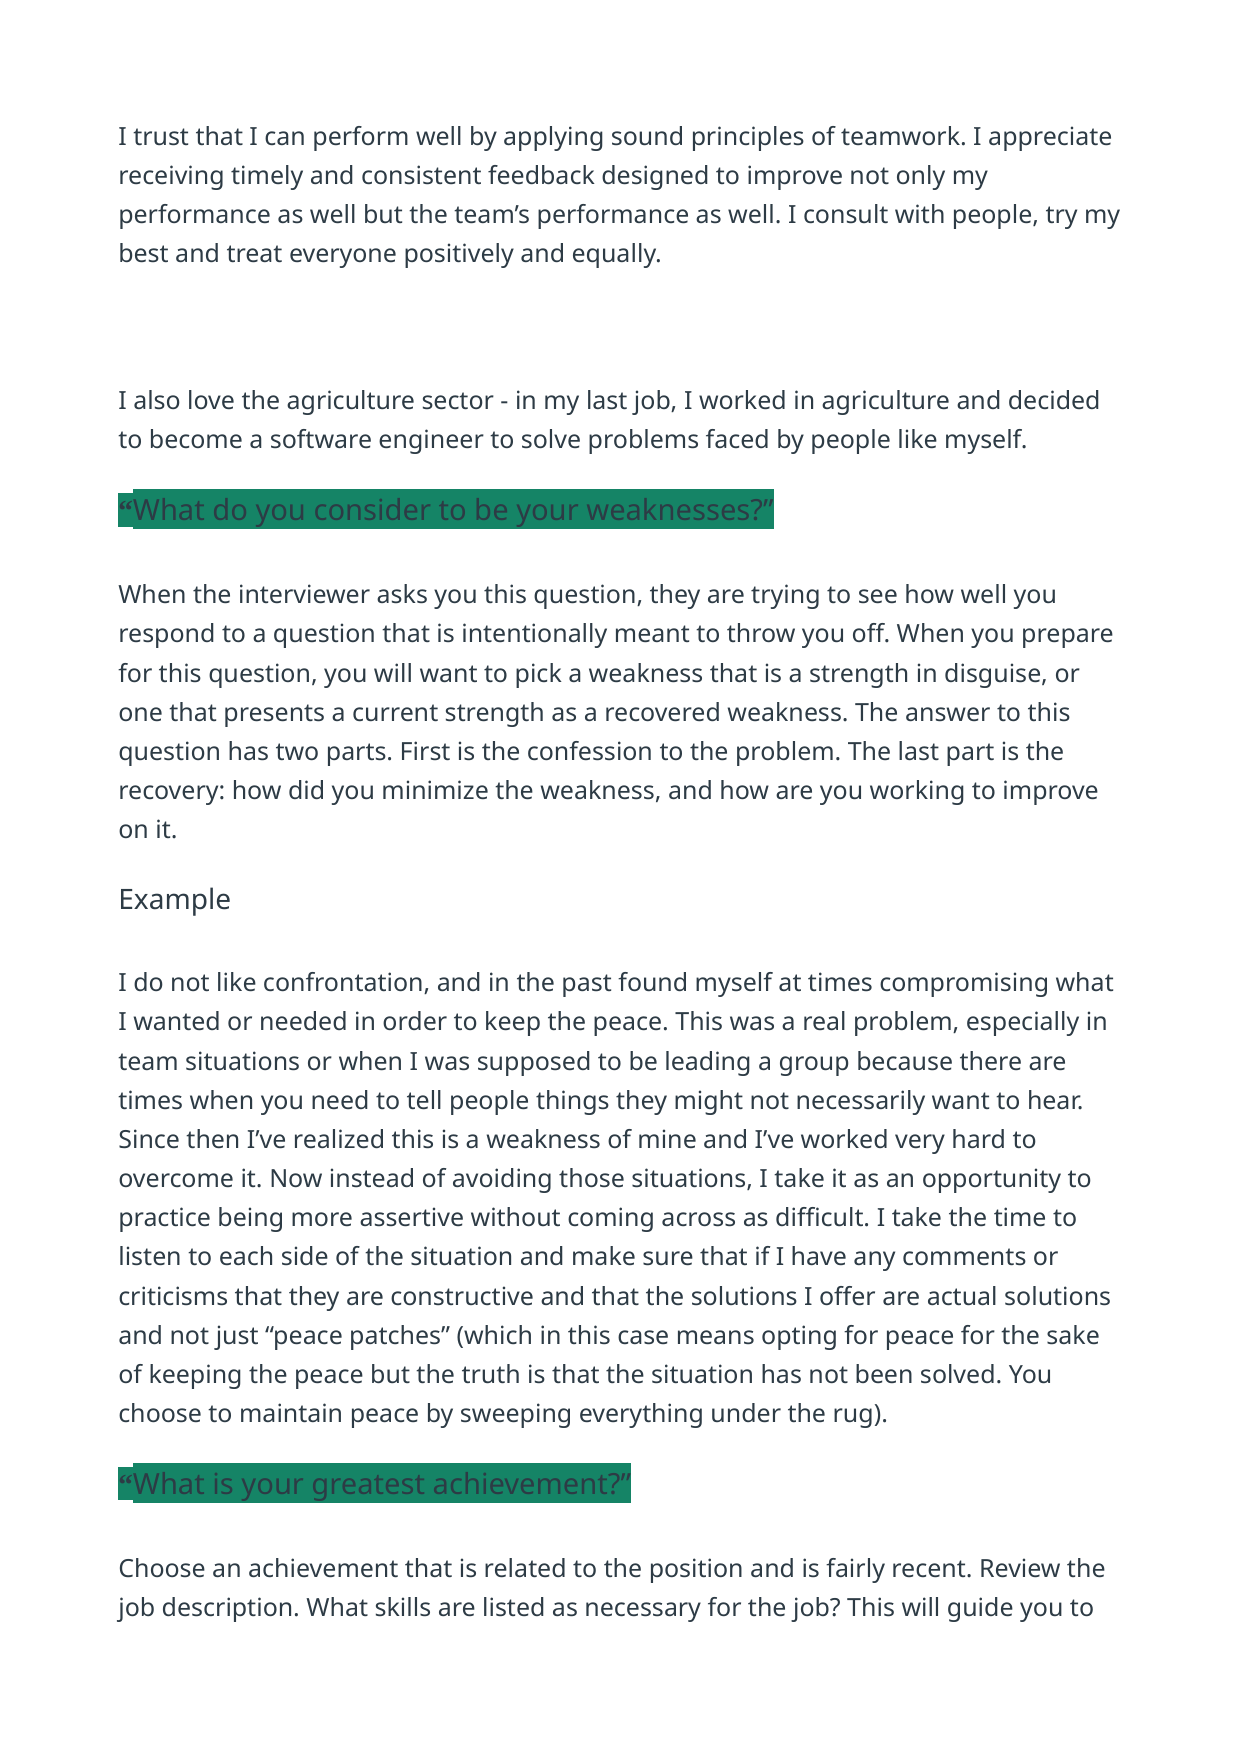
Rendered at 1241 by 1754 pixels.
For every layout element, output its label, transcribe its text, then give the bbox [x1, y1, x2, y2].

subtitle Example [118, 879, 1122, 917]
text When the interviewer asks you this question, they are trying to see how well you respond to a question that is intentionally meant to throw you off. When you prepare for this question, you will want to pick a weakness that is a strength in disguise, or one that presents a current strength as a recovered weakness. The answer to this question has two parts. First is the confession to the problem. The last part is the recovery: how did you minimize the weakness, and how are you working to improve on it. [118, 577, 1122, 846]
text I do not like confrontation, and in the past found myself at times compromising what I wanted or needed in order to keep the peace. This was a real problem, especially in team situations or when I was supposed to be leading a group because there are times when you need to tell people things they might not necessarily want to hear. Since then I’ve realized this is a weakness of mine and I’ve worked very hard to overcome it. Now instead of avoiding those situations, I take it as an opportunity to practice being more assertive without coming across as difficult. I take the time to listen to each side of the situation and make sure that if I have any comments or criticisms that they are constructive and that the solutions I offer are actual solutions and not just “peace patches” (which in this case means opting for peace for the sake of keeping the peace but the truth is that the situation has not been solved. You choose to maintain peace by sweeping everything under the rug). [118, 965, 1122, 1430]
subtitle “What do you consider to be your weaknesses?” [118, 489, 1122, 529]
text I also love the agriculture sector - in my last job, I worked in agriculture and decided to become a software engineer to solve problems faced by people like myself. [118, 383, 1122, 456]
text I trust that I can perform well by applying sound principles of teamwork. I appreciate receiving timely and consistent feedback designed to improve not only my performance as well but the team’s performance as well. I consult with people, try my best and treat everyone positively and equally. [118, 118, 1122, 270]
text Choose an achievement that is related to the position and is fairly recent. Review the job description. What skills are listed as necessary for the job? This will guide you to [118, 1551, 1122, 1624]
subtitle “What is your greatest achievement?” [118, 1463, 1122, 1503]
